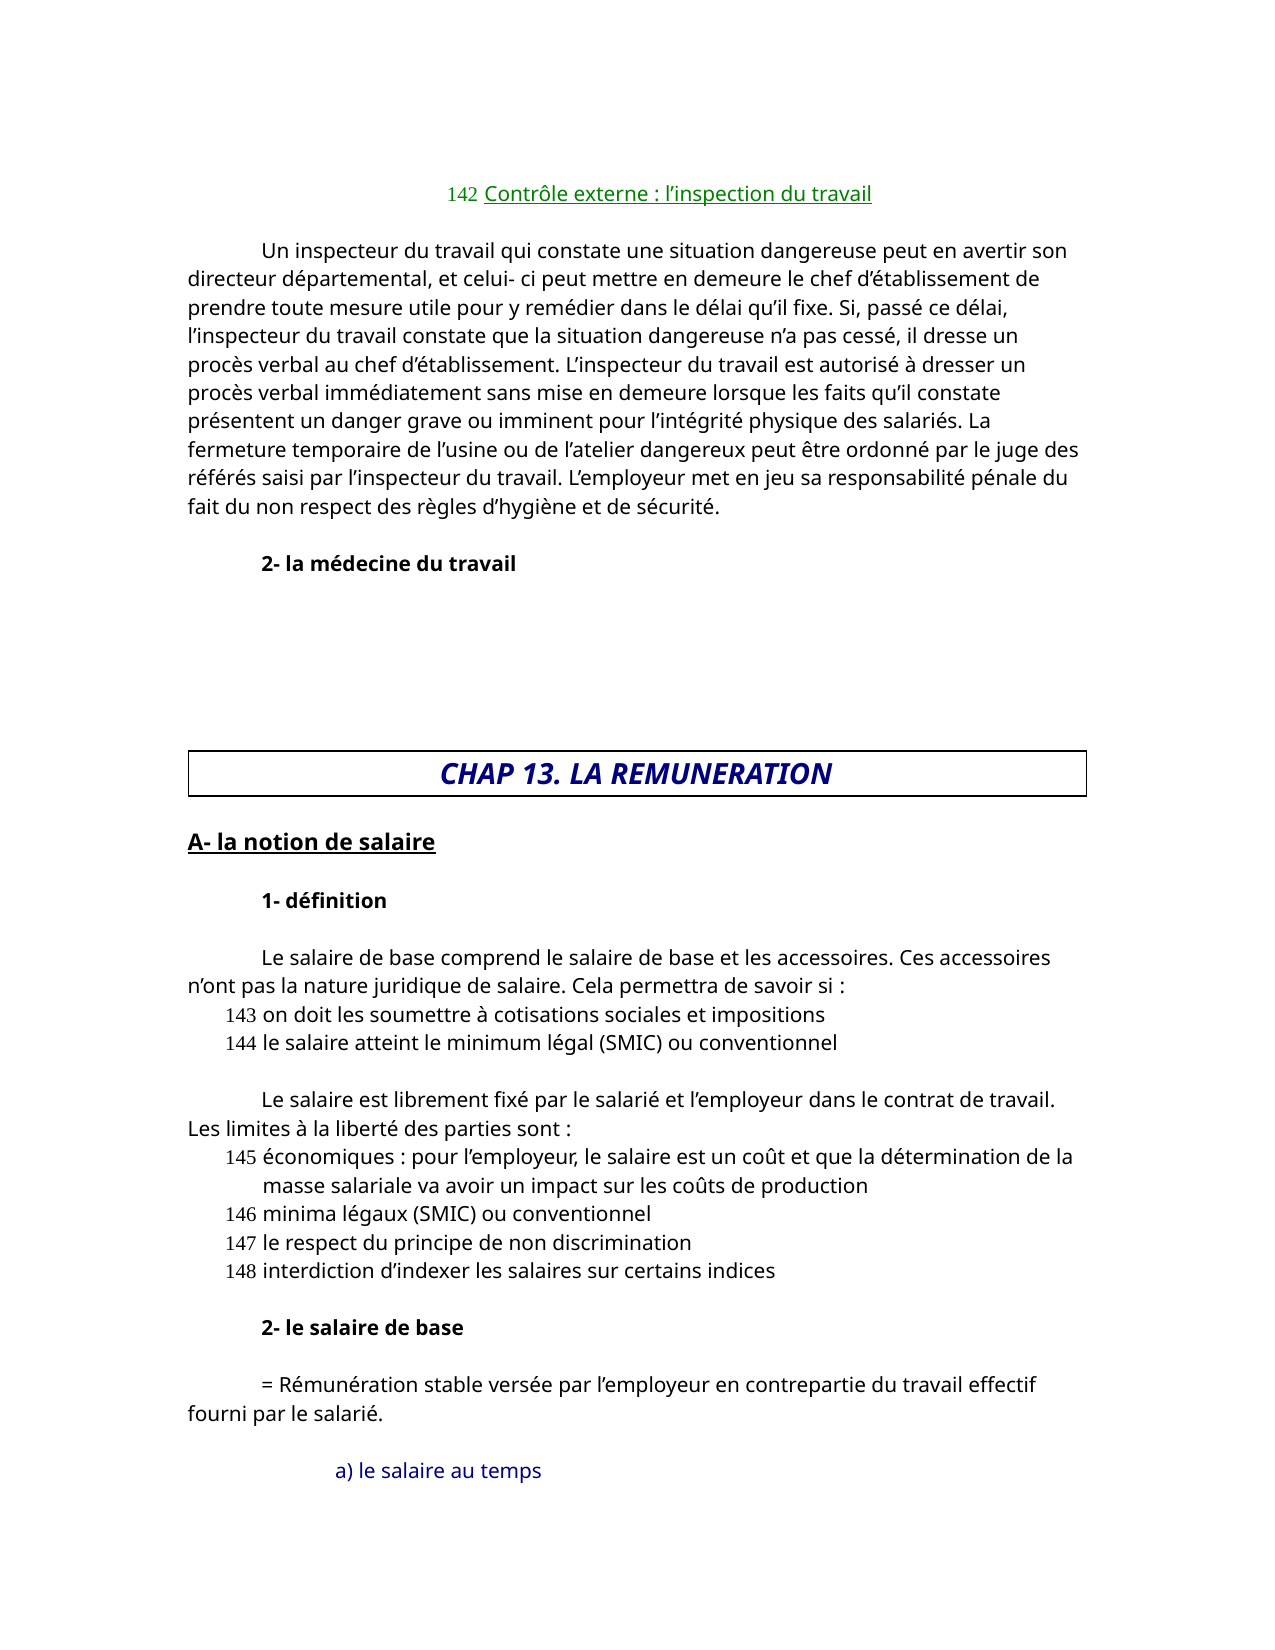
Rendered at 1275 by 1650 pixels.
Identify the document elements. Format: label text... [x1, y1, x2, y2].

text 2- le salaire de base [187, 1313, 1087, 1342]
list Contrôle externe : l’inspection du travail [447, 179, 1087, 207]
list le salaire atteint le minimum légal (SMIC) ou conventionnel [225, 1028, 1087, 1057]
text = Rémunération stable versée par l’employeur en contrepartie du travail effectif fourni par le salarié. [187, 1370, 1087, 1427]
text Le salaire est librement fixé par le salarié et l’employeur dans le contrat de travail. Les limites à la liberté des parties sont : [187, 1085, 1087, 1142]
text 2- la médecine du travail [187, 549, 1087, 577]
text Un inspecteur du travail qui constate une situation dangereuse peut en avertir son directeur départemental, et celui- ci peut mettre en demeure le chef d’établissement de prendre toute mesure utile pour y remédier dans le délai qu’il fixe. Si, passé ce délai, l’inspecteur du travail constate que la situation dangereuse n’a pas cessé, il dresse un procès verbal au chef d’établissement. L’inspecteur du travail est autorisé à dresser un procès verbal immédiatement sans mise en demeure lorsque les faits qu’il constate présentent un danger grave ou imminent pour l’intégrité physique des salariés. La fermeture temporaire de l’usine ou de l’atelier dangereux peut être ordonné par le juge des référés saisi par l’inspecteur du travail. L’employeur met en jeu sa responsabilité pénale du fait du non respect des règles d’hygiène et de sécurité. [187, 236, 1087, 520]
text CHAP 13. LA REMUNERATION [189, 752, 1086, 795]
list le respect du principe de non discrimination [225, 1228, 1087, 1256]
list interdiction d’indexer les salaires sur certains indices [225, 1256, 1087, 1284]
text 1- définition [187, 886, 1087, 914]
text A- la notion de salaire [187, 826, 1087, 857]
list économiques : pour l’employeur, le salaire est un coût et que la détermination de la masse salariale va avoir un impact sur les coûts de production [225, 1142, 1087, 1199]
text a) le salaire au temps [187, 1456, 1087, 1484]
list on doit les soumettre à cotisations sociales et impositions [225, 1000, 1087, 1028]
text Le salaire de base comprend le salaire de base et les accessoires. Ces accessoires n’ont pas la nature juridique de salaire. Cela permettra de savoir si : [187, 943, 1087, 1000]
list minima légaux (SMIC) ou conventionnel [225, 1199, 1087, 1228]
